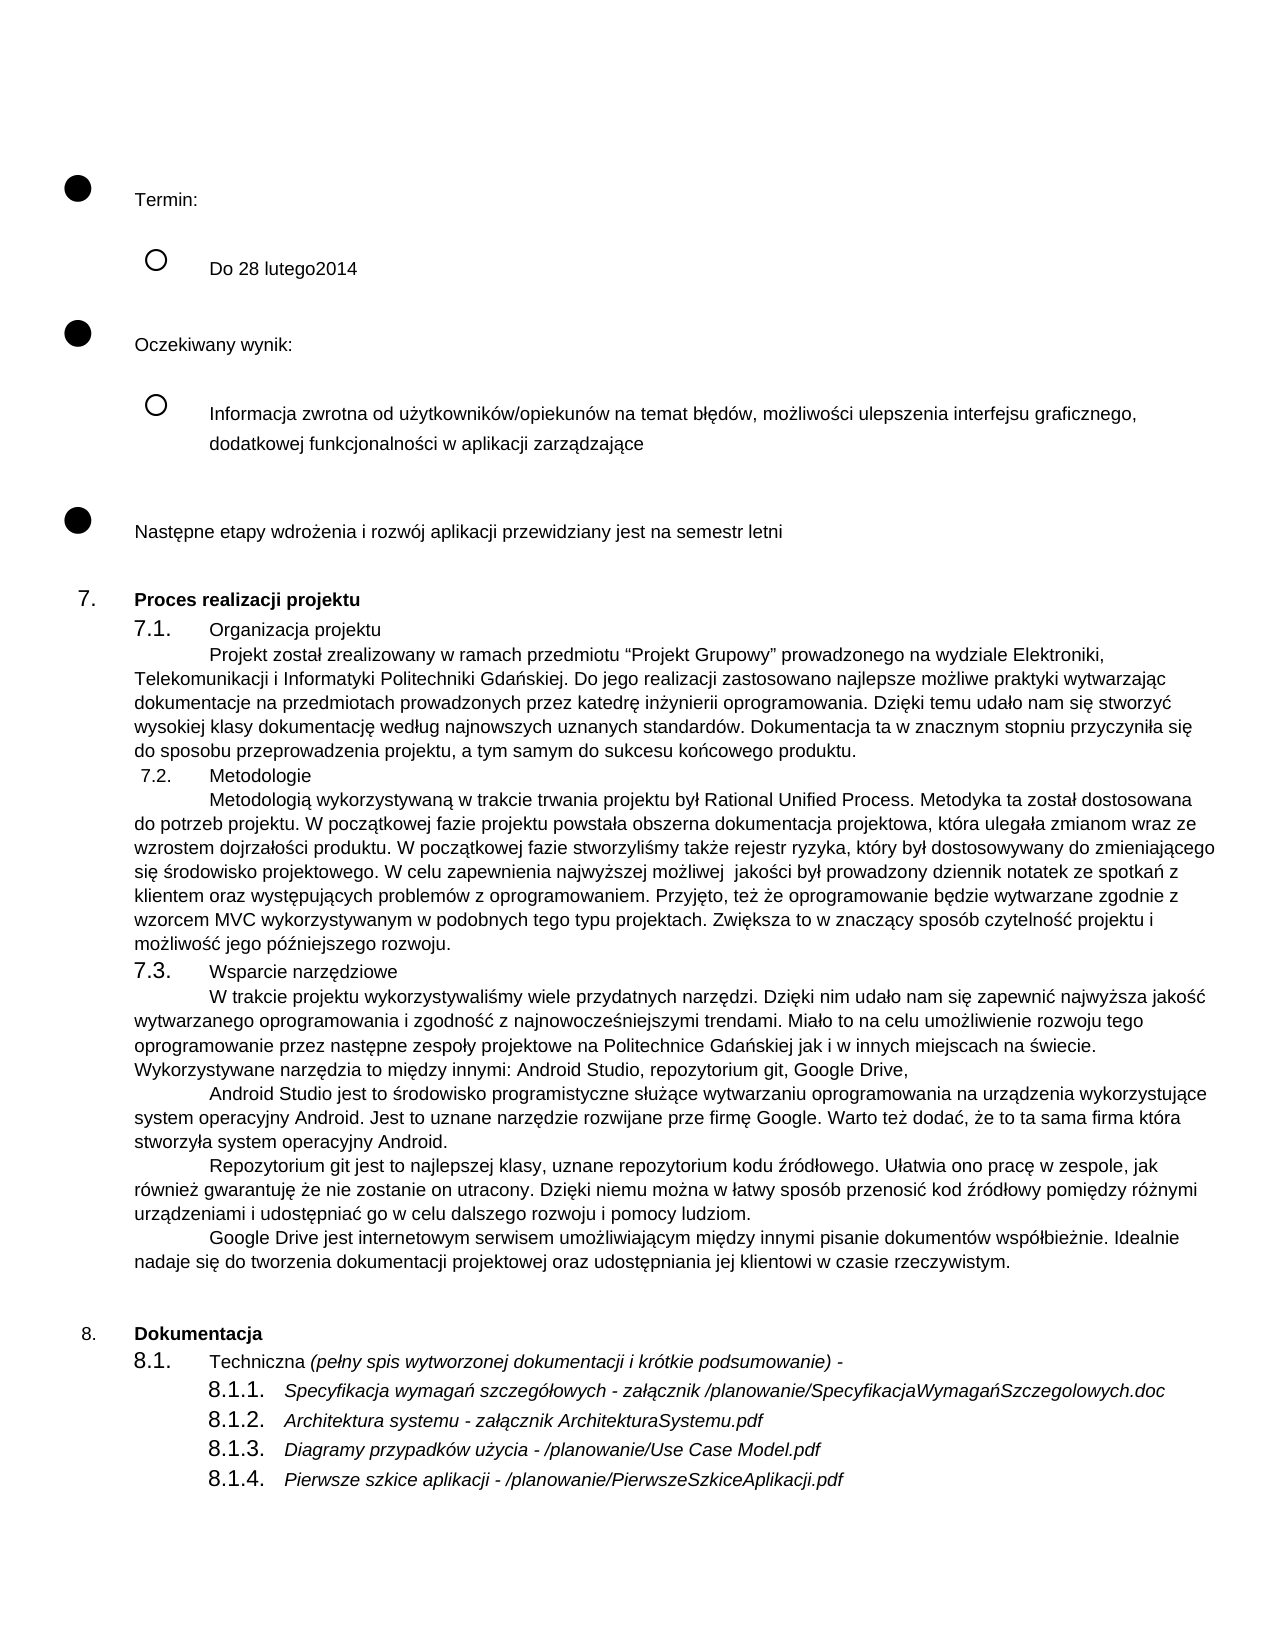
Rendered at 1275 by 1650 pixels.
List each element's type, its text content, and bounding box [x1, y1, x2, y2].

list Organizacja projektu [59, 615, 1216, 641]
list Wsparcie narzędziowe [59, 957, 1216, 983]
list Diagramy przypadków użycia - /planowanie/Use Case Model.pdf [59, 1436, 1216, 1462]
list Techniczna (pełny spis wytworzonej dokumentacji i krótkie podsumowanie) - [59, 1348, 1216, 1373]
text W trakcie projektu wykorzystywaliśmy wiele przydatnych narzędzi. Dzięki nim udało nam się zapewnić najwyższa jakość wytwarzanego oprogramowania i zgodność z najnowocześniejszymi trendami. Miało to na celu umożliwienie rozwoju tego oprogramowanie przez następne zespoły projektowe na Politechnice Gdańskiej jak i w innych miejscach na świecie. Wykorzystywane narzędzia to między innymi: Android Studio, repozytorium git, Google Drive, [134, 987, 1216, 1080]
list Do 28 lutego2014 [59, 230, 1216, 286]
text Android Studio jest to środowisko programistyczne służące wytwarzaniu oprogramowania na urządzenia wykorzystujące system operacyjny Android. Jest to uznane narzędzie rozwijane prze firmę Google. Warto też dodać, że to ta sama firma która stworzyła system operacyjny Android. [134, 1083, 1216, 1152]
list Pierwsze szkice aplikacji - /planowanie/PierwszeSzkiceAplikacji.pdf [59, 1465, 1216, 1491]
list Architektura systemu - załącznik ArchitekturaSystemu.pdf [59, 1407, 1216, 1432]
list Proces realizacji projektu [59, 586, 1216, 612]
text Google Drive jest internetowym serwisem umożliwiającym między innymi pisanie dokumentów współbieżnie. Idealnie nadaje się do tworzenia dokumentacji projektowej oraz udostępniania jej klientowi w czasie rzeczywistym. [134, 1227, 1216, 1272]
list Metodologie [59, 765, 1216, 786]
list Specyfikacja wymagań szczegółowych - załącznik /planowanie/SpecyfikacjaWymagańSzczegolowych.doc [59, 1377, 1216, 1403]
list Dokumentacja [59, 1324, 1216, 1345]
list Następne etapy wdrożenia i rozwój aplikacji przewidziany jest na semestr letni [59, 482, 1216, 551]
list Oczekiwany wynik: [59, 294, 1216, 364]
text Projekt został zrealizowany w ramach przedmiotu “Projekt Grupowy” prowadzonego na wydziale Elektroniki, Telekomunikacji i Informatyki Politechniki Gdańskiej. Do jego realizacji zastosowano najlepsze możliwe praktyki wytwarzając dokumentacje na przedmiotach prowadzonych przez katedrę inżynierii oprogramowania. Dzięki temu udało nam się stworzyć wysokiej klasy dokumentację według najnowszych uznanych standardów. Dokumentacja ta w znacznym stopniu przyczyniła się do sposobu przeprowadzenia projektu, a tym samym do sukcesu końcowego produktu. [134, 645, 1216, 762]
list Termin: [59, 150, 1216, 220]
list Informacja zwrotna od użytkowników/opiekunów na temat błędów, możliwości ulepszenia interfejsu graficznego, dodatkowej funkcjonalności w aplikacji zarządzające [59, 374, 1216, 454]
text Metodologią wykorzystywaną w trakcie trwania projektu był Rational Unified Process. Metodyka ta został dostosowana do potrzeb projektu. W początkowej fazie projektu powstała obszerna dokumentacja projektowa, która ulegała zmianom wraz ze wzrostem dojrzałości produktu. W początkowej fazie stworzyliśmy także rejestr ryzyka, który był dostosowywany do zmieniającego się środowisko projektowego. W celu zapewnienia najwyższej możliwej jakości był prowadzony dziennik notatek ze spotkań z klientem oraz występujących problemów z oprogramowaniem. Przyjęto, też że oprogramowanie będzie wytwarzane zgodnie z wzorcem MVC wykorzystywanym w podobnych tego typu projektach. Zwiększa to w znaczący sposób czytelność projektu i możliwość jego późniejszego rozwoju. [134, 789, 1216, 954]
text Repozytorium git jest to najlepszej klasy, uznane repozytorium kodu źródłowego. Ułatwia ono pracę w zespole, jak również gwarantuję że nie zostanie on utracony. Dzięki niemu można w łatwy sposób przenosić kod źródłowy pomiędzy różnymi urządzeniami i udostępniać go w celu dalszego rozwoju i pomocy ludziom. [134, 1155, 1216, 1224]
